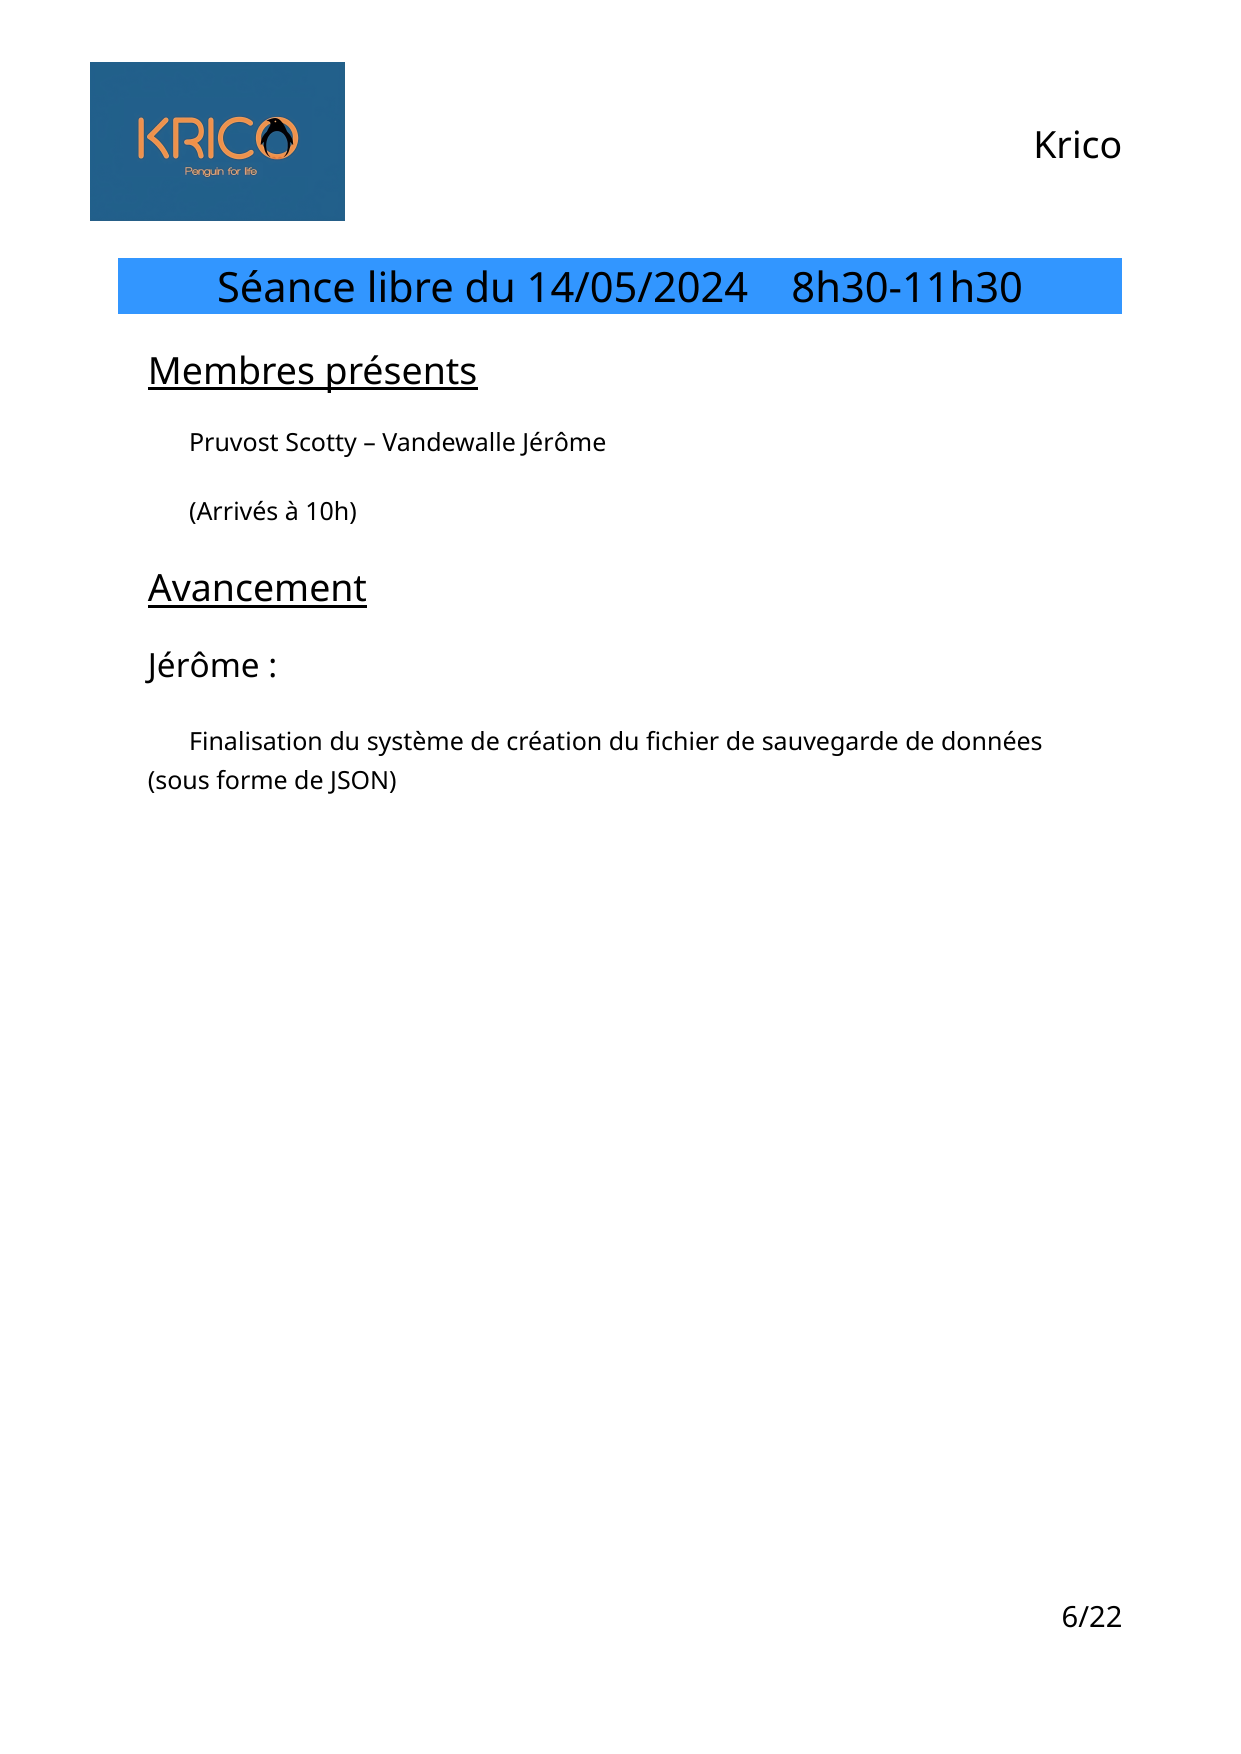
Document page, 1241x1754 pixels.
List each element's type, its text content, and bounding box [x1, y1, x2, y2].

picture [90, 62, 345, 221]
subtitle Jérôme : [148, 642, 1122, 688]
text Pruvost Scotty – Vandewalle Jérôme [148, 424, 1093, 458]
subtitle Avancement [148, 562, 1122, 613]
subtitle Séance libre du 14/05/2024 8h30-11h30 [118, 258, 1122, 314]
text Finalisation du système de création du fichier de sauvegarde de données (sous forme de JSON) [148, 723, 1093, 796]
subtitle Membres présents [148, 344, 1122, 395]
text (Arrivés à 10h) [148, 493, 1093, 527]
